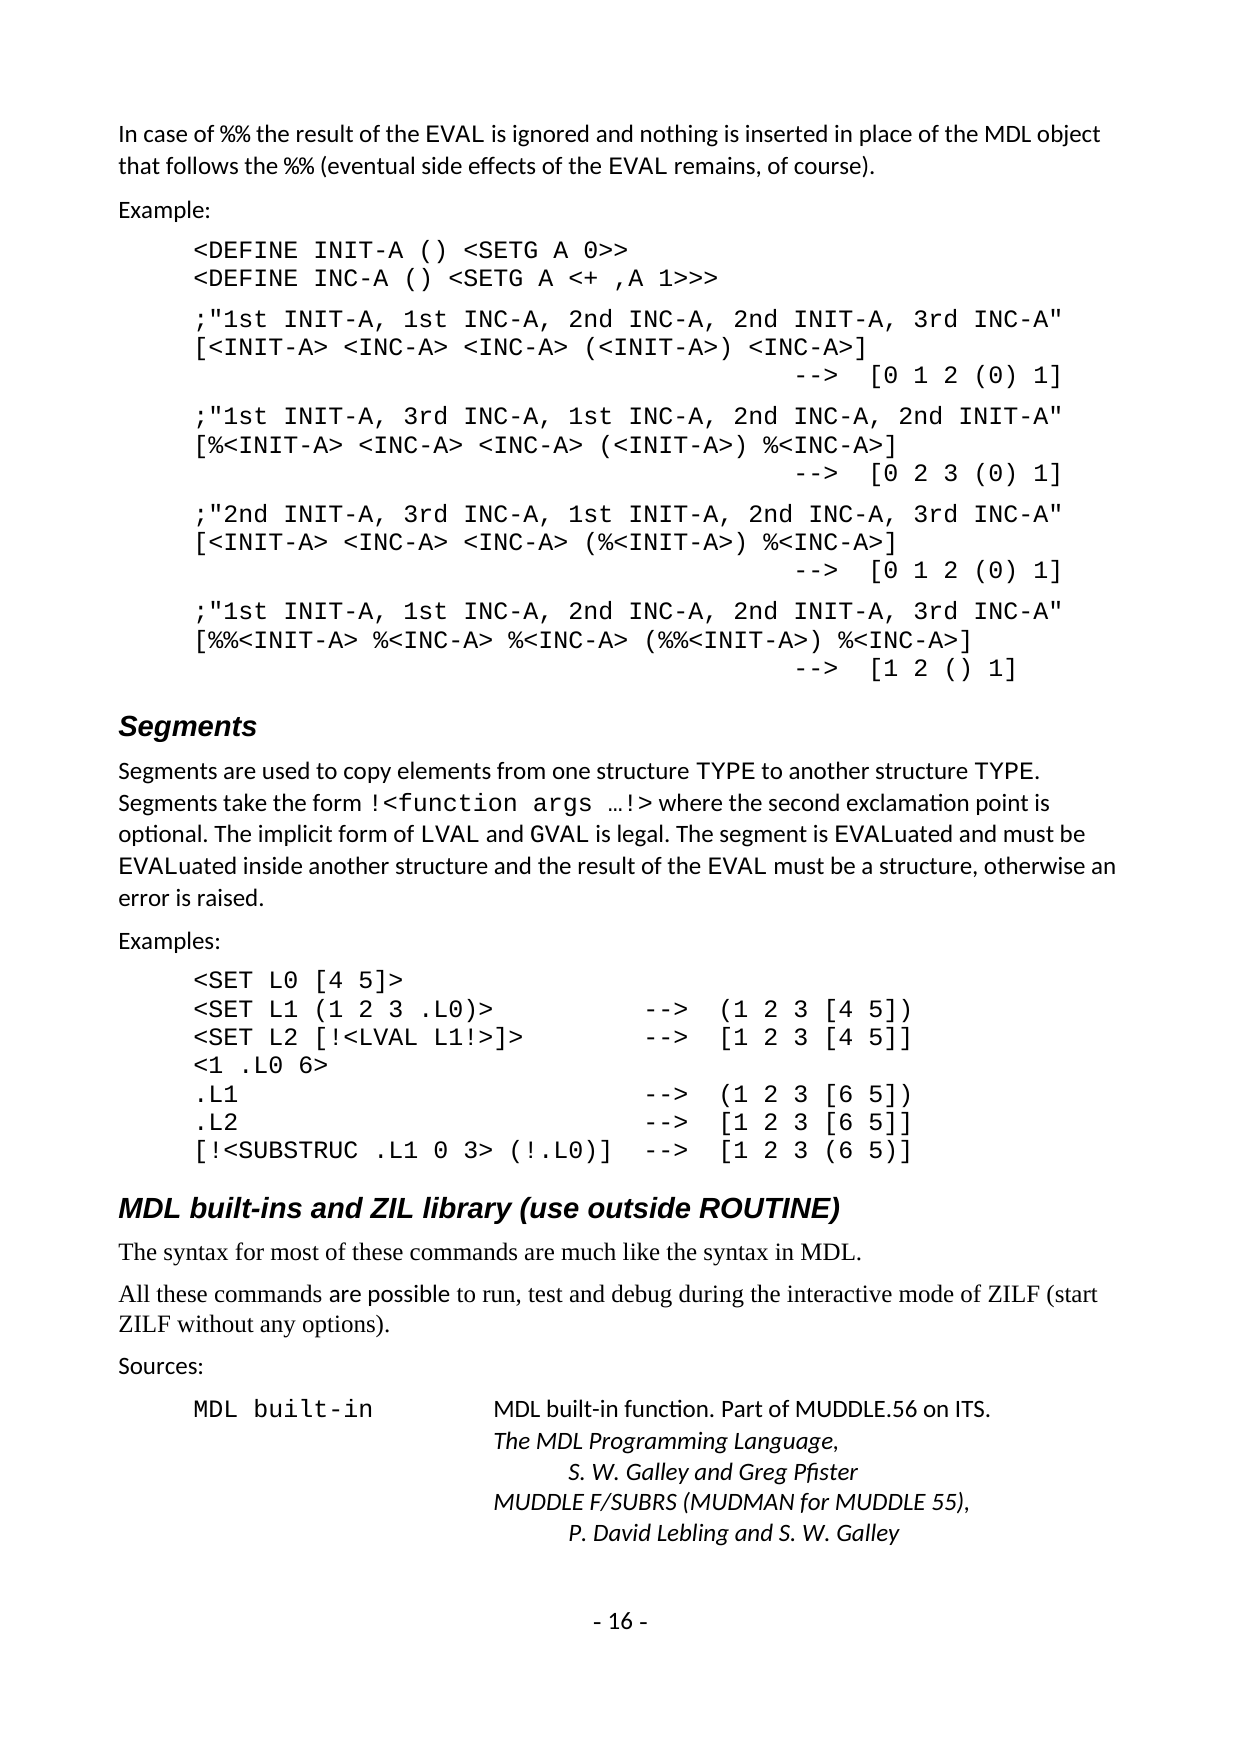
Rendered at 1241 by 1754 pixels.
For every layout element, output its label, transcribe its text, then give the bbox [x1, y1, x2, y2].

text Example: [118, 194, 1122, 225]
text MDL built-in MDL built-in function. Part of MUDDLE.56 on ITS. The MDL Programming Language, S. W. Galley and Greg Pfister MUDDLE F/SUBRS (MUDMAN for MUDDLE 55), P. David Lebling and S. W. Galley [118, 1393, 1122, 1547]
text ;"1st INIT-A, 1st INC-A, 2nd INC-A, 2nd INIT-A, 3rd INC-A" [%%<INIT-A> %<INC-A> %<INC-A> (%%<INIT-A>) %<INC-A>] --> [1 2 () 1] [118, 599, 1122, 684]
text <DEFINE INIT-A () <SETG A 0>> <DEFINE INC-A () <SETG A <+ ,A 1>>> [118, 237, 1122, 294]
subtitle Segments [118, 709, 1122, 742]
text ;"1st INIT-A, 3rd INC-A, 1st INC-A, 2nd INC-A, 2nd INIT-A" [%<INIT-A> <INC-A> <INC-A> (<INIT-A>) %<INC-A>] --> [0 2 3 (0) 1] [118, 404, 1122, 489]
text ;"2nd INIT-A, 3rd INC-A, 1st INIT-A, 2nd INC-A, 3rd INC-A" [<INIT-A> <INC-A> <INC-A> (%<INIT-A>) %<INC-A>] --> [0 1 2 (0) 1] [118, 501, 1122, 586]
text <SET L0 [4 5]> <SET L1 (1 2 3 .L0)> --> (1 2 3 [4 5]) <SET L2 [!<LVAL L1!>]> --> [1 2 3 [4 5]] <1 .L0 6> .L1 --> (1 2 3 [6 5]) .L2 --> [1 2 3 [6 5]] [!<SUBSTRUC .L1 0 3> (!.L0)] --> [1 2 3 (6 5)] [118, 968, 1122, 1166]
text The syntax for most of these commands are much like the syntax in MDL. [118, 1237, 1122, 1266]
text Sources: [118, 1350, 1122, 1381]
text In case of %% the result of the EVAL is ignored and nothing is inserted in place of the MDL object that follows the %% (eventual side effects of the EVAL remains, of course). [118, 118, 1122, 182]
text Segments are used to copy elements from one structure TYPE to another structure TYPE. Segments take the form !<function args …!> where the second exclamation point is optional. The implicit form of LVAL and GVAL is legal. The segment is EVALuated and must be EVALuated inside another structure and the result of the EVAL must be a structure, otherwise an error is raised. [118, 755, 1122, 912]
subtitle MDL built-ins and ZIL library (use outside ROUTINE) [118, 1191, 1122, 1225]
text ;"1st INIT-A, 1st INC-A, 2nd INC-A, 2nd INIT-A, 3rd INC-A" [<INIT-A> <INC-A> <INC-A> (<INIT-A>) <INC-A>] --> [0 1 2 (0) 1] [118, 306, 1122, 391]
text All these commands are possible to run, test and debug during the interactive mode of ZILF (start ZILF without any options). [118, 1279, 1122, 1338]
text Examples: [118, 925, 1122, 956]
